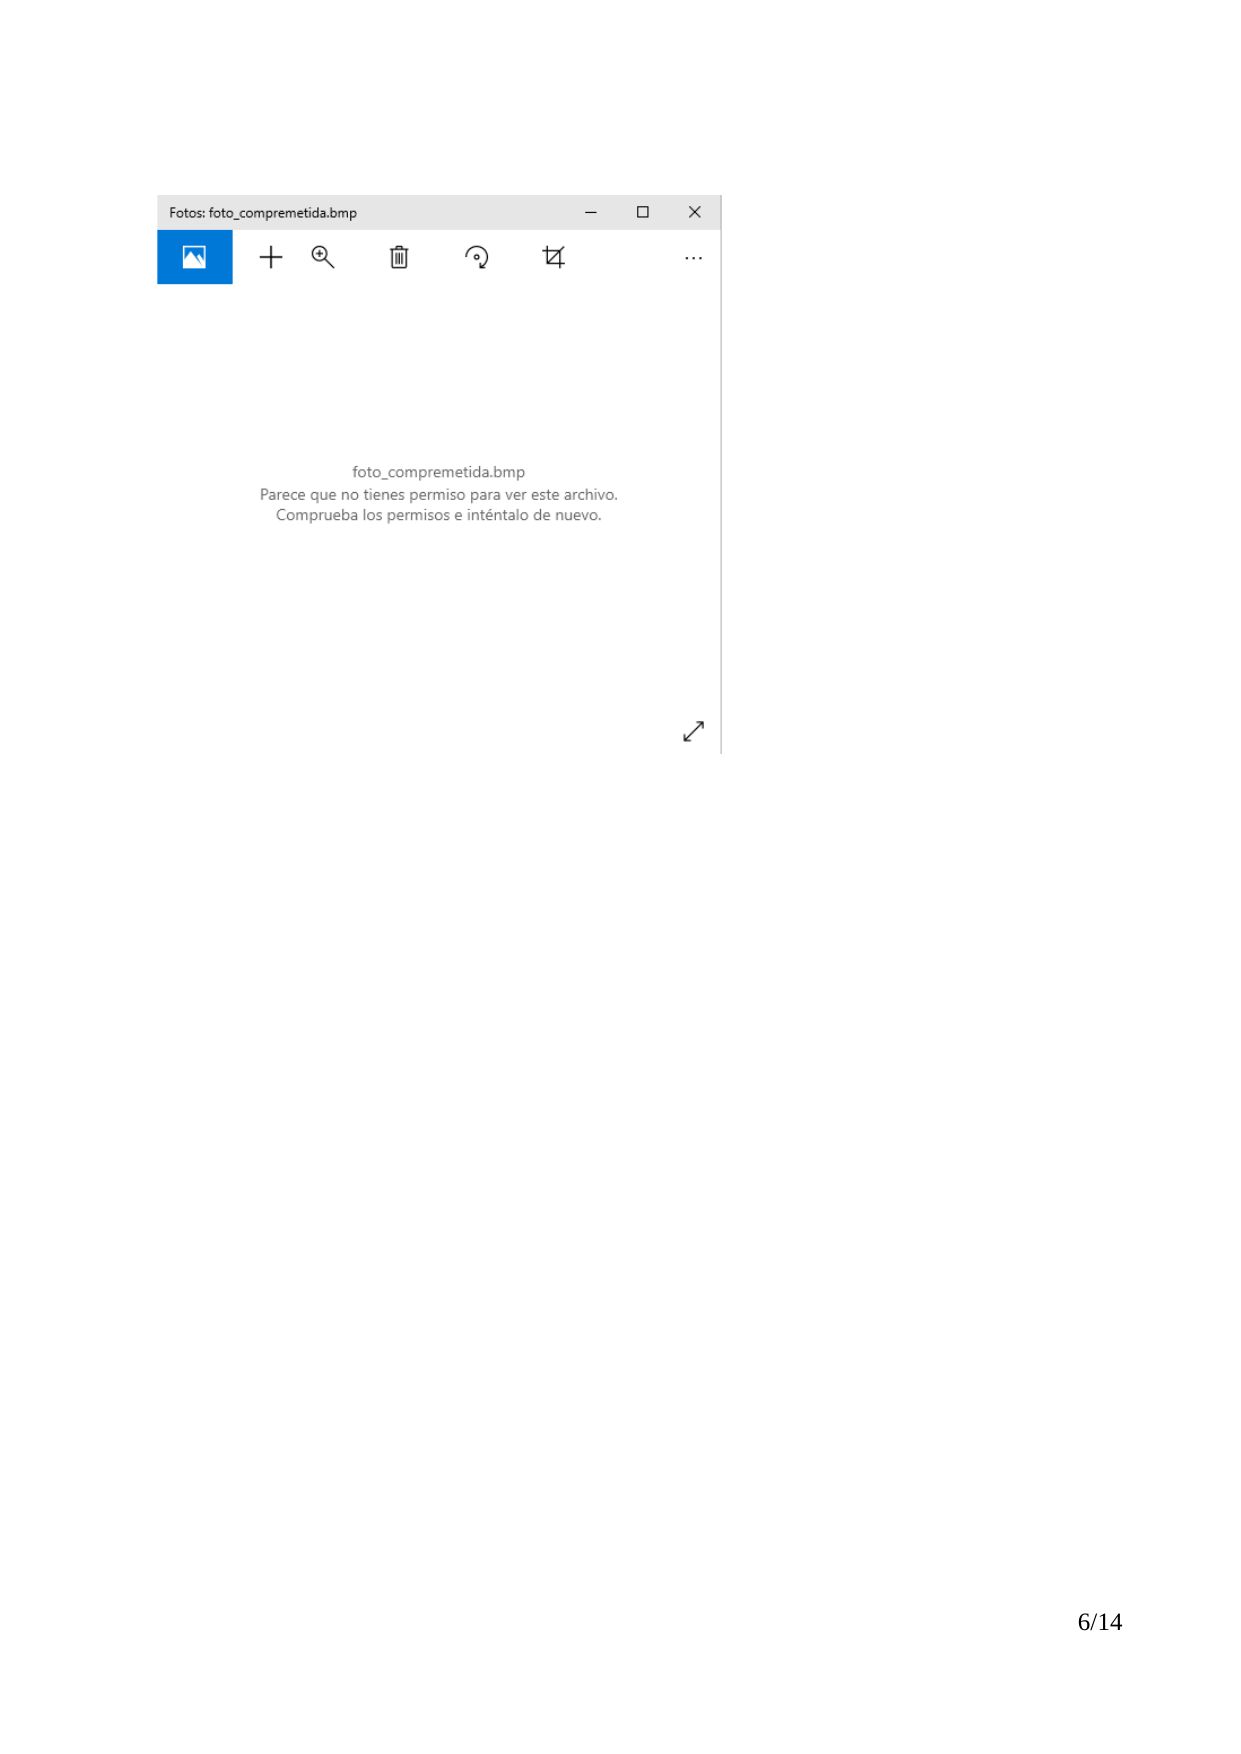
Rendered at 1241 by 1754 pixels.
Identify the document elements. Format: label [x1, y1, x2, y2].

picture [157, 195, 722, 754]
